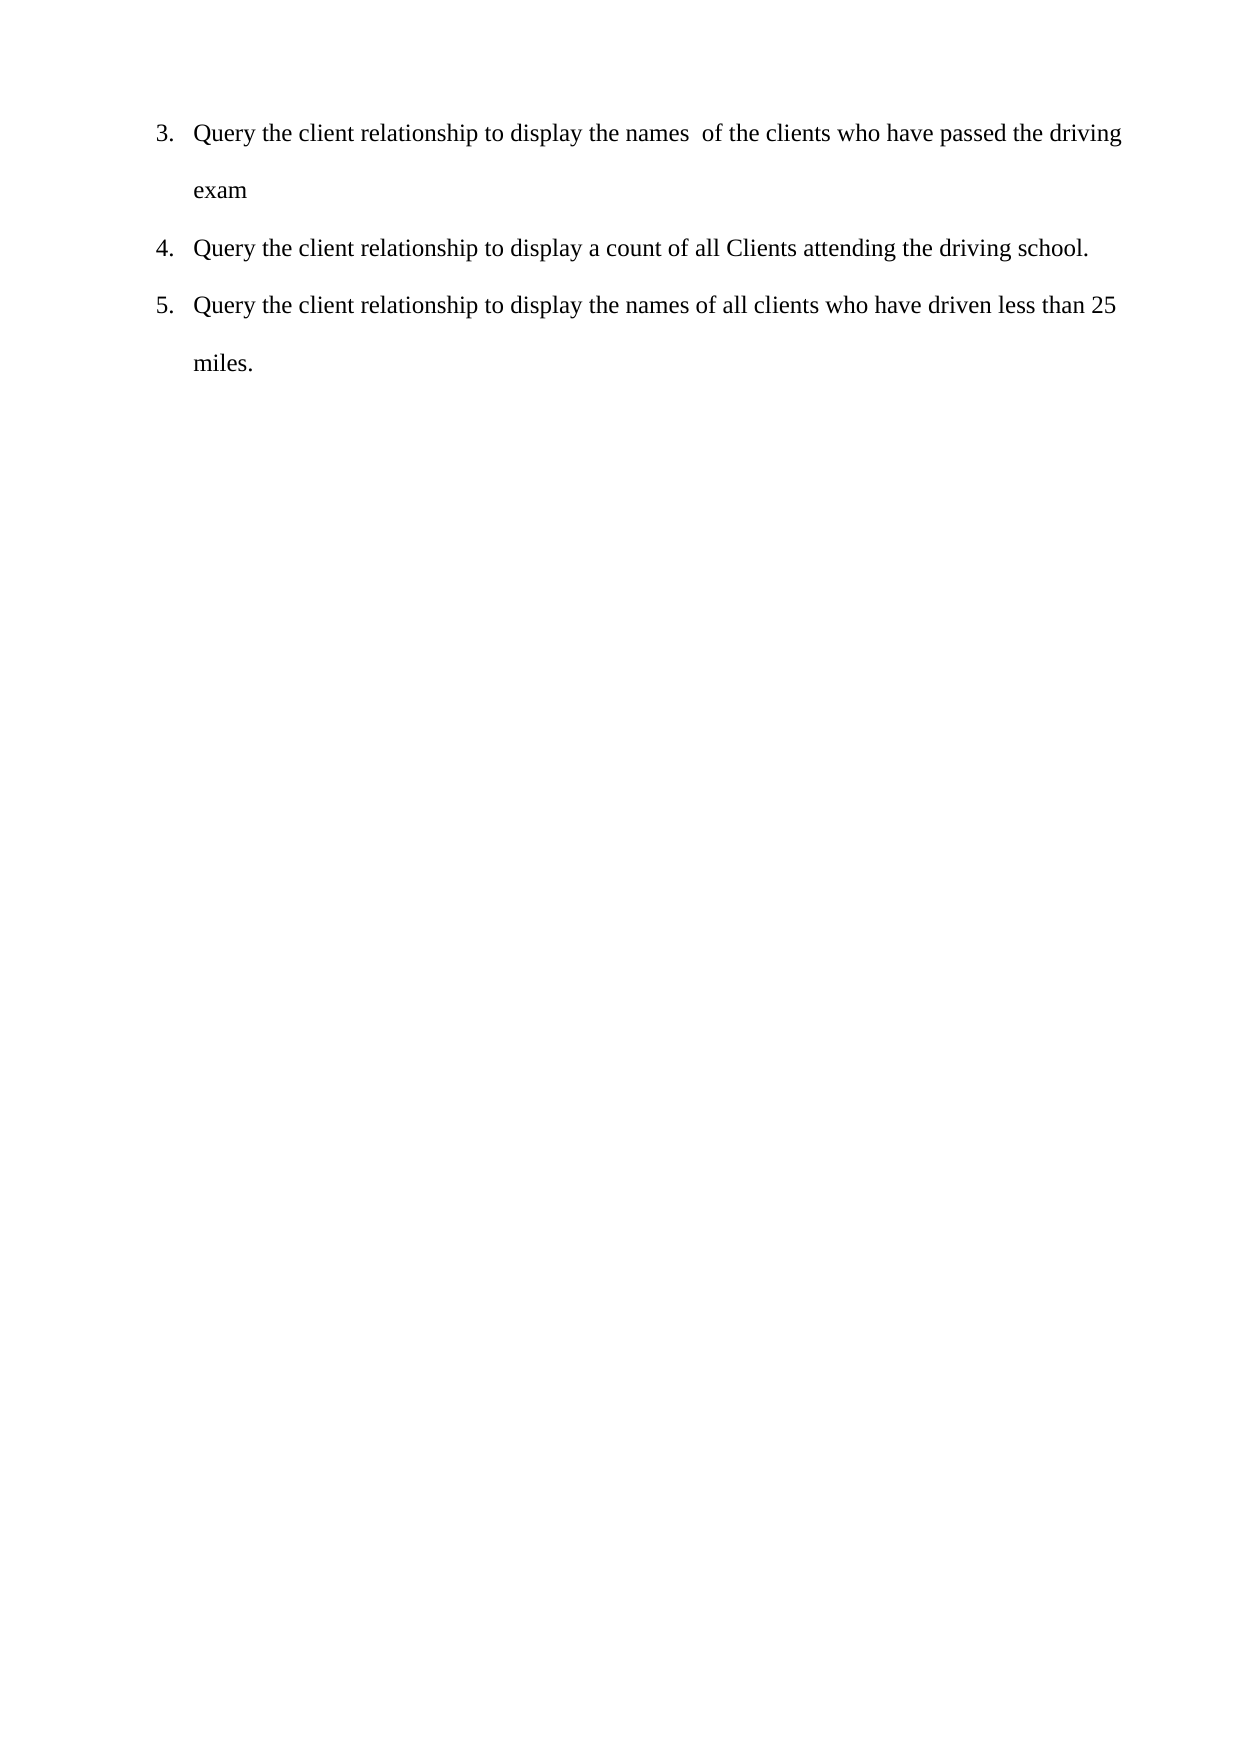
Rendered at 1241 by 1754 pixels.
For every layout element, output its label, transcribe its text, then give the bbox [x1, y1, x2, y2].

list Query the client relationship to display the names of the clients who have passed the driving exam [156, 118, 1122, 204]
list Query the client relationship to display a count of all Clients attending the driving school. [156, 233, 1122, 262]
list Query the client relationship to display the names of all clients who have driven less than 25 miles. [156, 291, 1122, 377]
